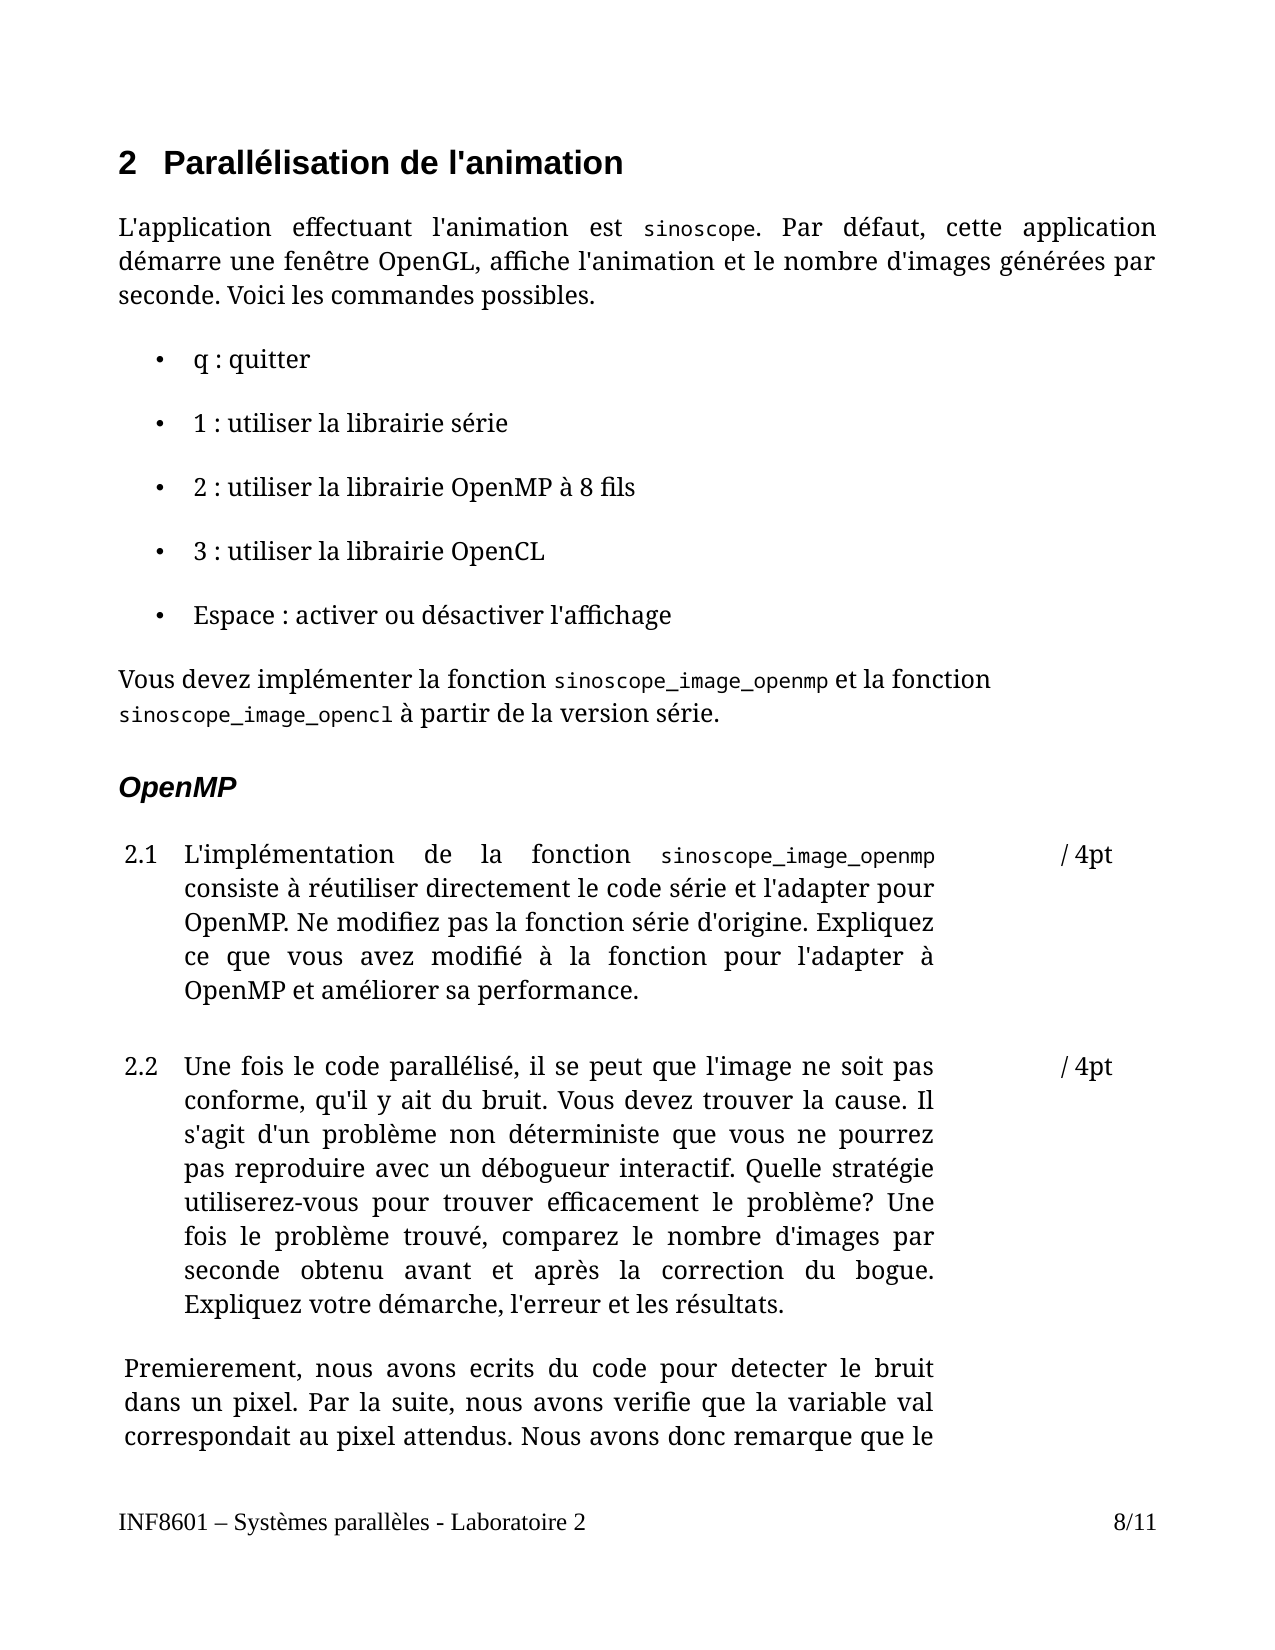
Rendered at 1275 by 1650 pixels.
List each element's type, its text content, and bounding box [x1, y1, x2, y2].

table_cell Une fois le code parallélisé, il se peut que l'image ne soit pas conforme, qu'il y ait du bruit. Vous devez trouver la cause. Il s'agit d'un problème non déterministe que vous ne pourrez pas reproduire avec un débogueur interactif. Quelle stratégie utiliserez-vous pour trouver efficacement le problème? Une fois le problème trouvé, comparez le nombre d'images par seconde obtenu avant et après la correction du bogue. Expliquez votre démarche, l'erreur et les résultats. Premierement, nous avons ecrits du code pour detecter le bruit dans un pixel. Par la suite, nous avons verifie que la variable val correspondait au pixel attendus. Nous avons donc remarque que le [118, 1028, 941, 1459]
list 2 : utiliser la librairie OpenMP à 8 fils [156, 469, 1157, 504]
table_header / 4pt [1049, 816, 1157, 1028]
table_cell / 4pt [1049, 1028, 1157, 1459]
text Vous devez implémenter la fonction sinoscope_image_openmp et la fonction sinoscope_image_opencl à partir de la version série. [118, 662, 1157, 730]
list 1 : utiliser la librairie série [156, 406, 1157, 439]
list Espace : activer ou désactiver l'affichage [156, 598, 1157, 632]
list 3 : utiliser la librairie OpenCL [156, 534, 1157, 568]
table_cell [941, 1028, 1049, 1459]
text L'application effectuant l'animation est sinoscope. Par défaut, cette application démarre une fenêtre OpenGL, affiche l'animation et le nombre d'images générées par seconde. Voici les commandes possibles. [118, 209, 1157, 311]
table_header [941, 816, 1049, 1028]
table_header L'implémentation de la fonction sinoscope_image_openmp consiste à réutiliser directement le code série et l'adapter pour OpenMP. Ne modifiez pas la fonction série d'origine. Expliquez ce que vous avez modifié à la fonction pour l'adapter à OpenMP et améliorer sa performance. [118, 816, 941, 1028]
list q : quitter [156, 341, 1157, 376]
subtitle OpenMP [118, 770, 1157, 803]
subtitle Parallélisation de l'animation [118, 143, 1157, 182]
